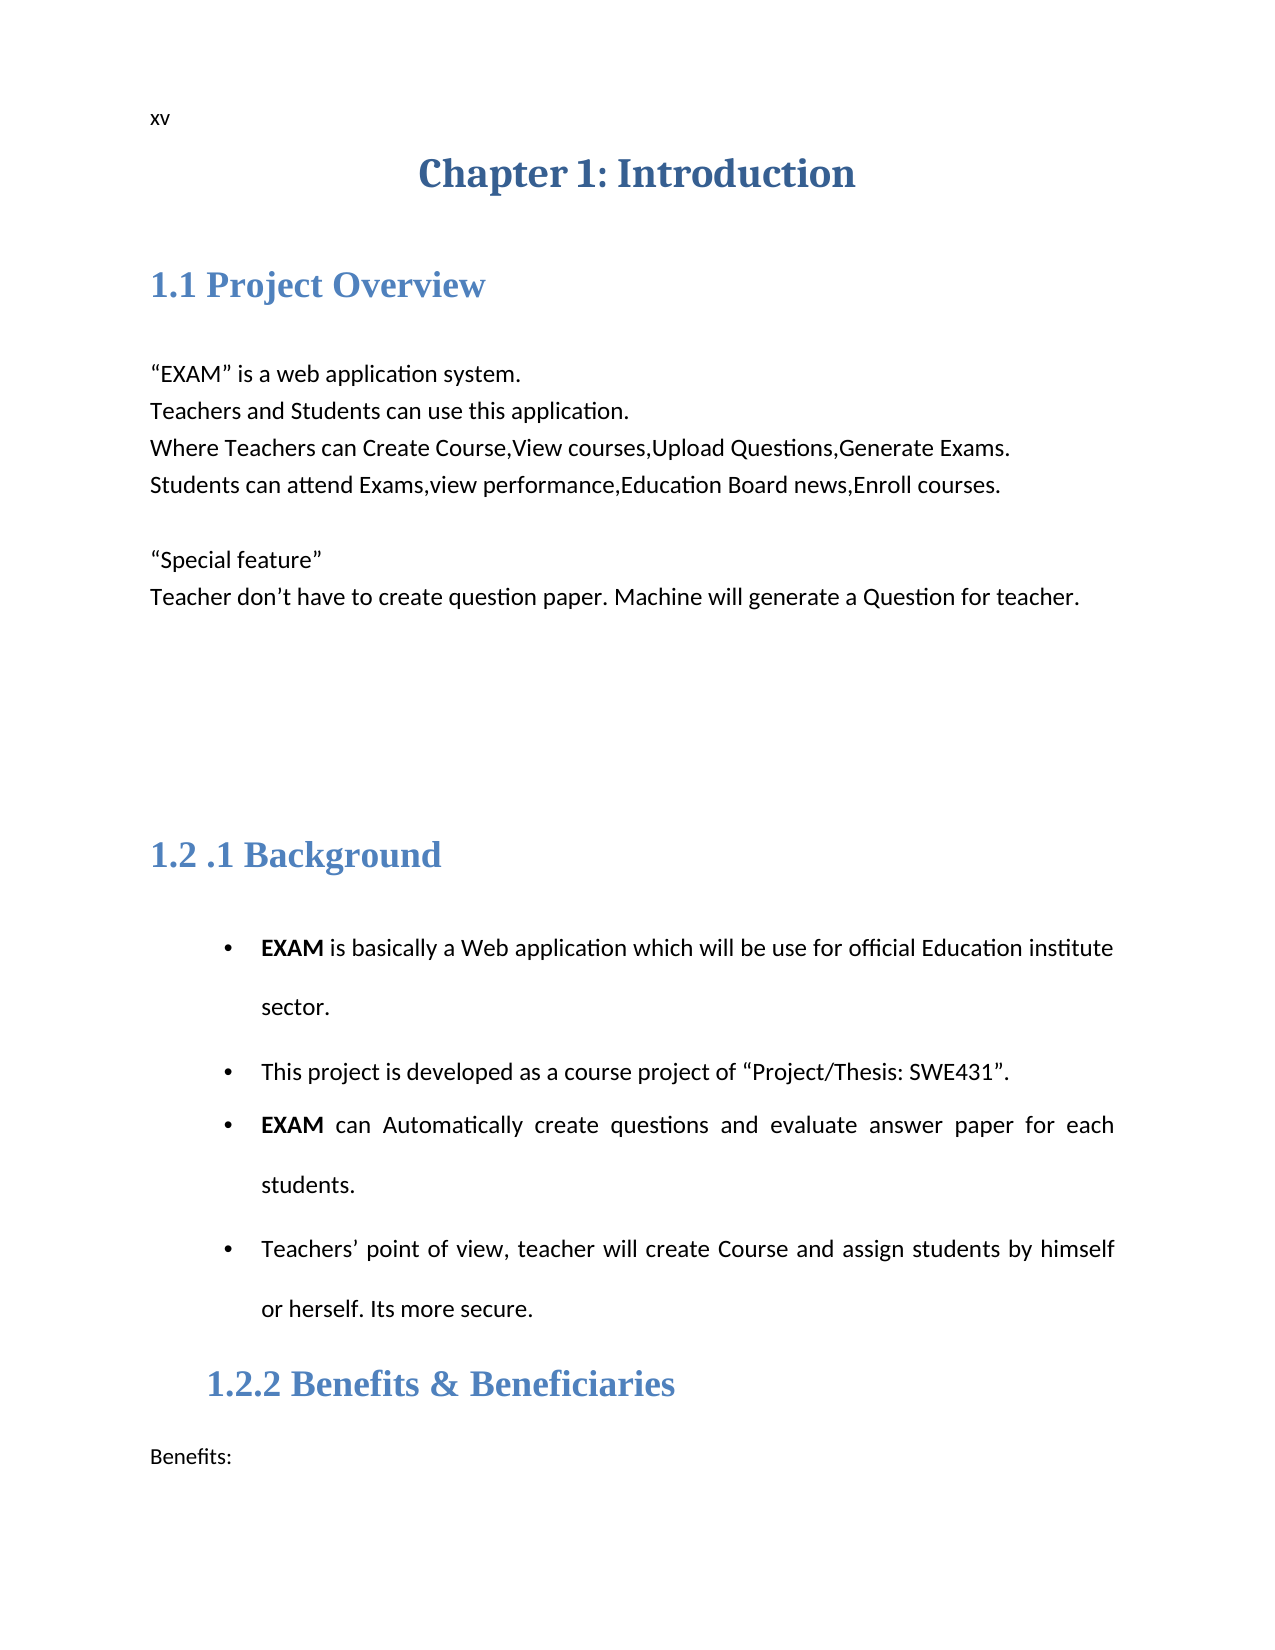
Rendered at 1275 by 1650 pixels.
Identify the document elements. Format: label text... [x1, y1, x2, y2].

subtitle 1.2.2 Benefits & Beneficiaries [150, 1362, 1125, 1405]
text “EXAM” is a web application system. [150, 358, 1125, 389]
text “Special feature” [150, 544, 1125, 574]
list EXAM can Automatically create questions and evaluate answer paper for each students. [223, 1109, 1116, 1199]
text Benefits: [150, 1442, 1125, 1471]
list Teachers’ point of view, teacher will create Course and assign students by himself or herself. Its more secure. [223, 1233, 1116, 1323]
text Students can attend Exams,view performance,Education Board news,Enroll courses. [150, 469, 1125, 500]
list This project is developed as a course project of “Project/Thesis: SWE431”. [223, 1056, 1116, 1086]
text Teachers and Students can use this application. [150, 395, 1125, 426]
subtitle Chapter 1: Introduction [150, 150, 1125, 198]
text Where Teachers can Create Course,View courses,Upload Questions,Generate Exams. [150, 432, 1125, 463]
text Teacher don’t have to create question paper. Machine will generate a Question for teacher. [150, 581, 1125, 611]
subtitle Project Overview [150, 262, 1125, 305]
subtitle .1 Background [150, 832, 1125, 875]
list EXAM is basically a Web application which will be use for official Education institute sector. [223, 932, 1116, 1022]
